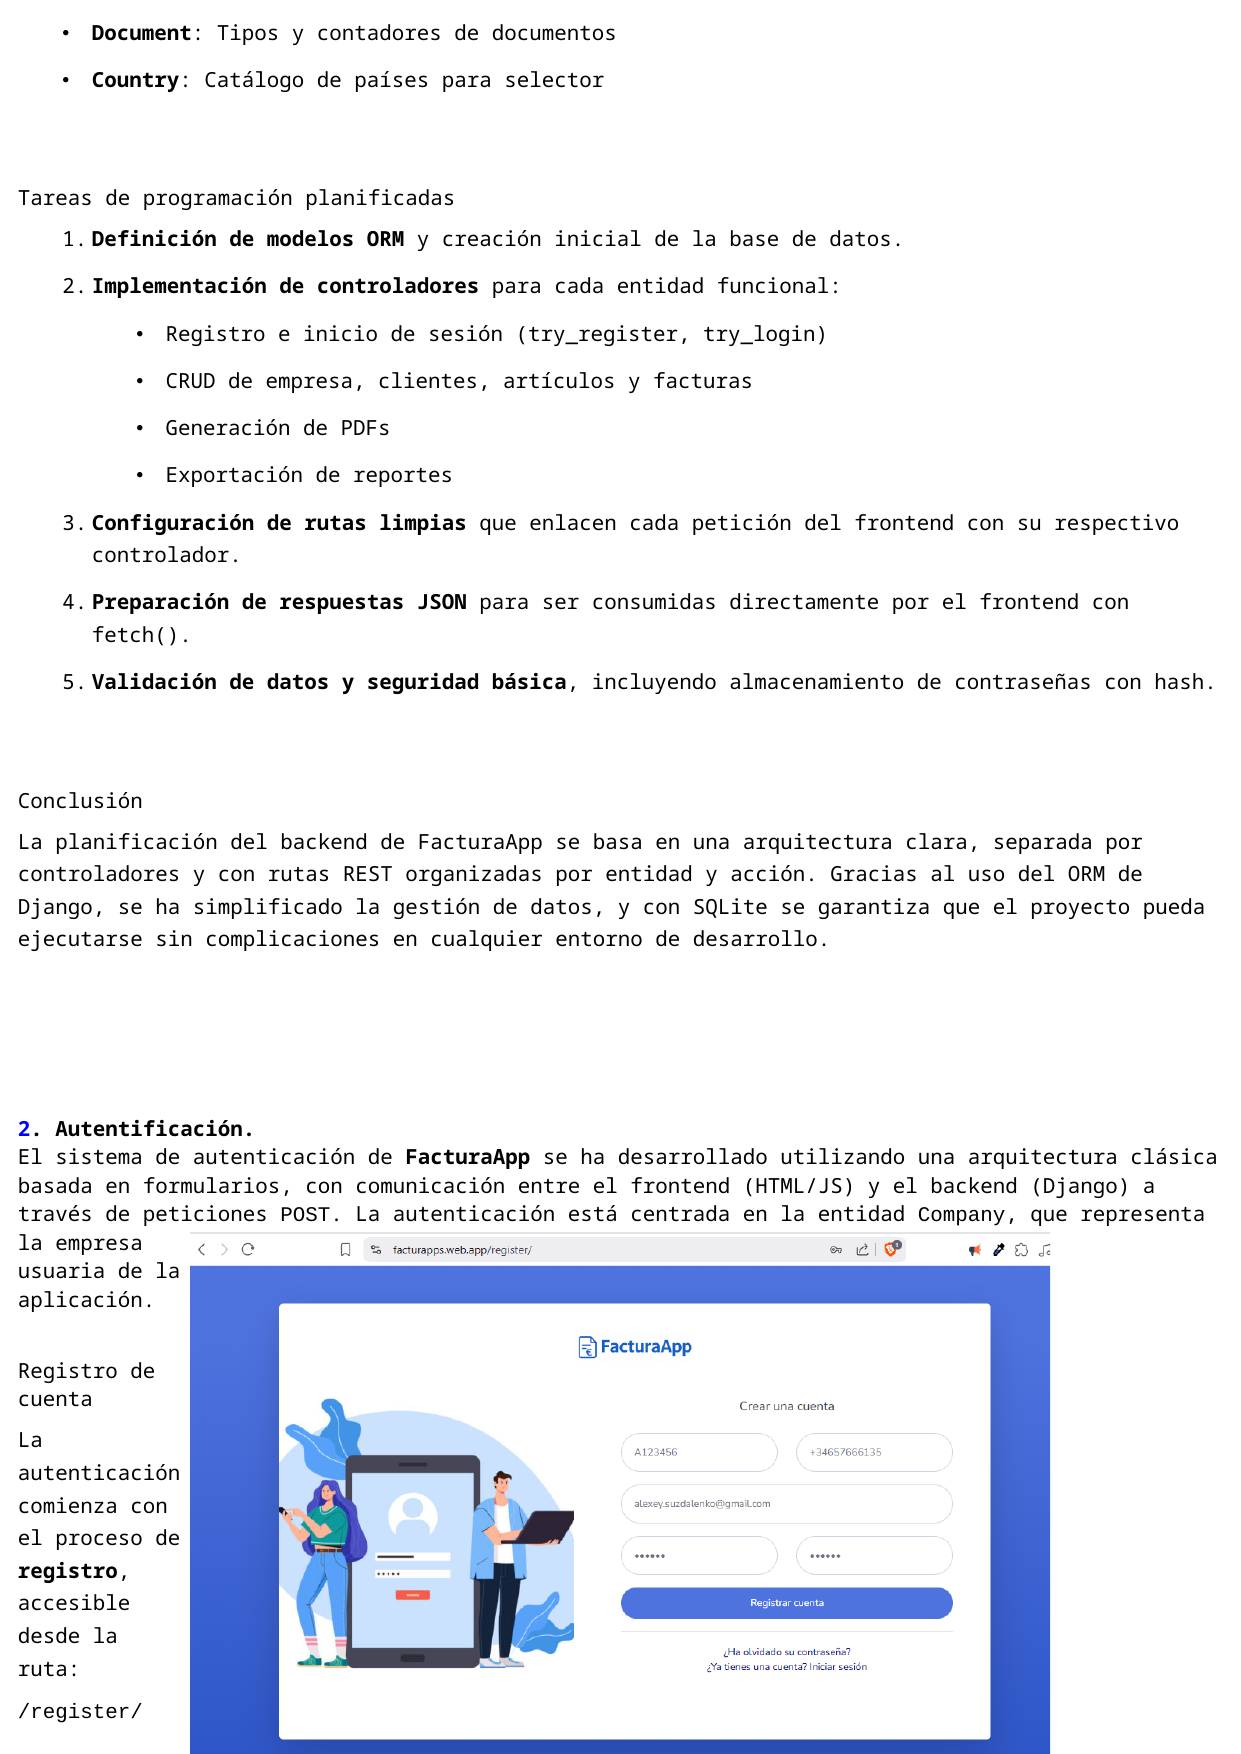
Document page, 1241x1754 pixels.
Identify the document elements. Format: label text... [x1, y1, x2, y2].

subtitle Conclusión [18, 786, 1222, 814]
list Generación de PDFs [136, 413, 1222, 442]
text La planificación del backend de FacturaApp se basa en una arquitectura clara, separada por controladores y con rutas REST organizadas por entidad y acción. Gracias al uso del ORM de Django, se ha simplificado la gestión de datos, y con SQLite se garantiza que el proyecto pueda ejecutarse sin complicaciones en cualquier entorno de desarrollo. [18, 827, 1222, 953]
list Document: Tipos y contadores de documentos [62, 18, 1222, 46]
list Exportación de reportes [136, 460, 1222, 489]
text [1051, 1426, 1222, 1682]
list CRUD de empresa, clientes, artículos y facturas [136, 366, 1222, 394]
text /register/ [18, 1701, 190, 1724]
text 2. Autentificación. [18, 1114, 1222, 1142]
list Definición de modelos ORM y creación inicial de la base de datos. [62, 224, 1222, 253]
list Country: Catálogo de países para selector [62, 65, 1222, 93]
list Preparación de respuestas JSON para ser consumidas directamente por el frontend con fetch(). [62, 587, 1222, 648]
list Implementación de controladores para cada entidad funcional: [62, 272, 1222, 300]
list Registro e inicio de sesión (try_register, try_login) [136, 319, 1222, 347]
list Configuración de rutas limpias que enlacen cada petición del frontend con su respectivo controlador. [62, 508, 1222, 569]
subtitle Registro de cuenta [18, 1356, 190, 1413]
picture [190, 1232, 1051, 1754]
text El sistema de autenticación de FacturaApp se ha desarrollado utilizando una arquitectura clásica basada en formularios, con comunicación entre el frontend (HTML/JS) y el backend (Django) a través de peticiones POST. La autenticación está centrada en la entidad Company, que representa la empresa usuaria de la aplicación. [18, 1142, 1222, 1313]
subtitle Tareas de programación planificadas [18, 183, 1222, 212]
subtitle [1051, 1356, 1222, 1413]
text La autenticación comienza con el proceso de registro, accesible desde la ruta: [18, 1426, 190, 1682]
list Validación de datos y seguridad básica, incluyendo almacenamiento de contraseñas con hash. [62, 667, 1222, 696]
text [1051, 1701, 1222, 1724]
